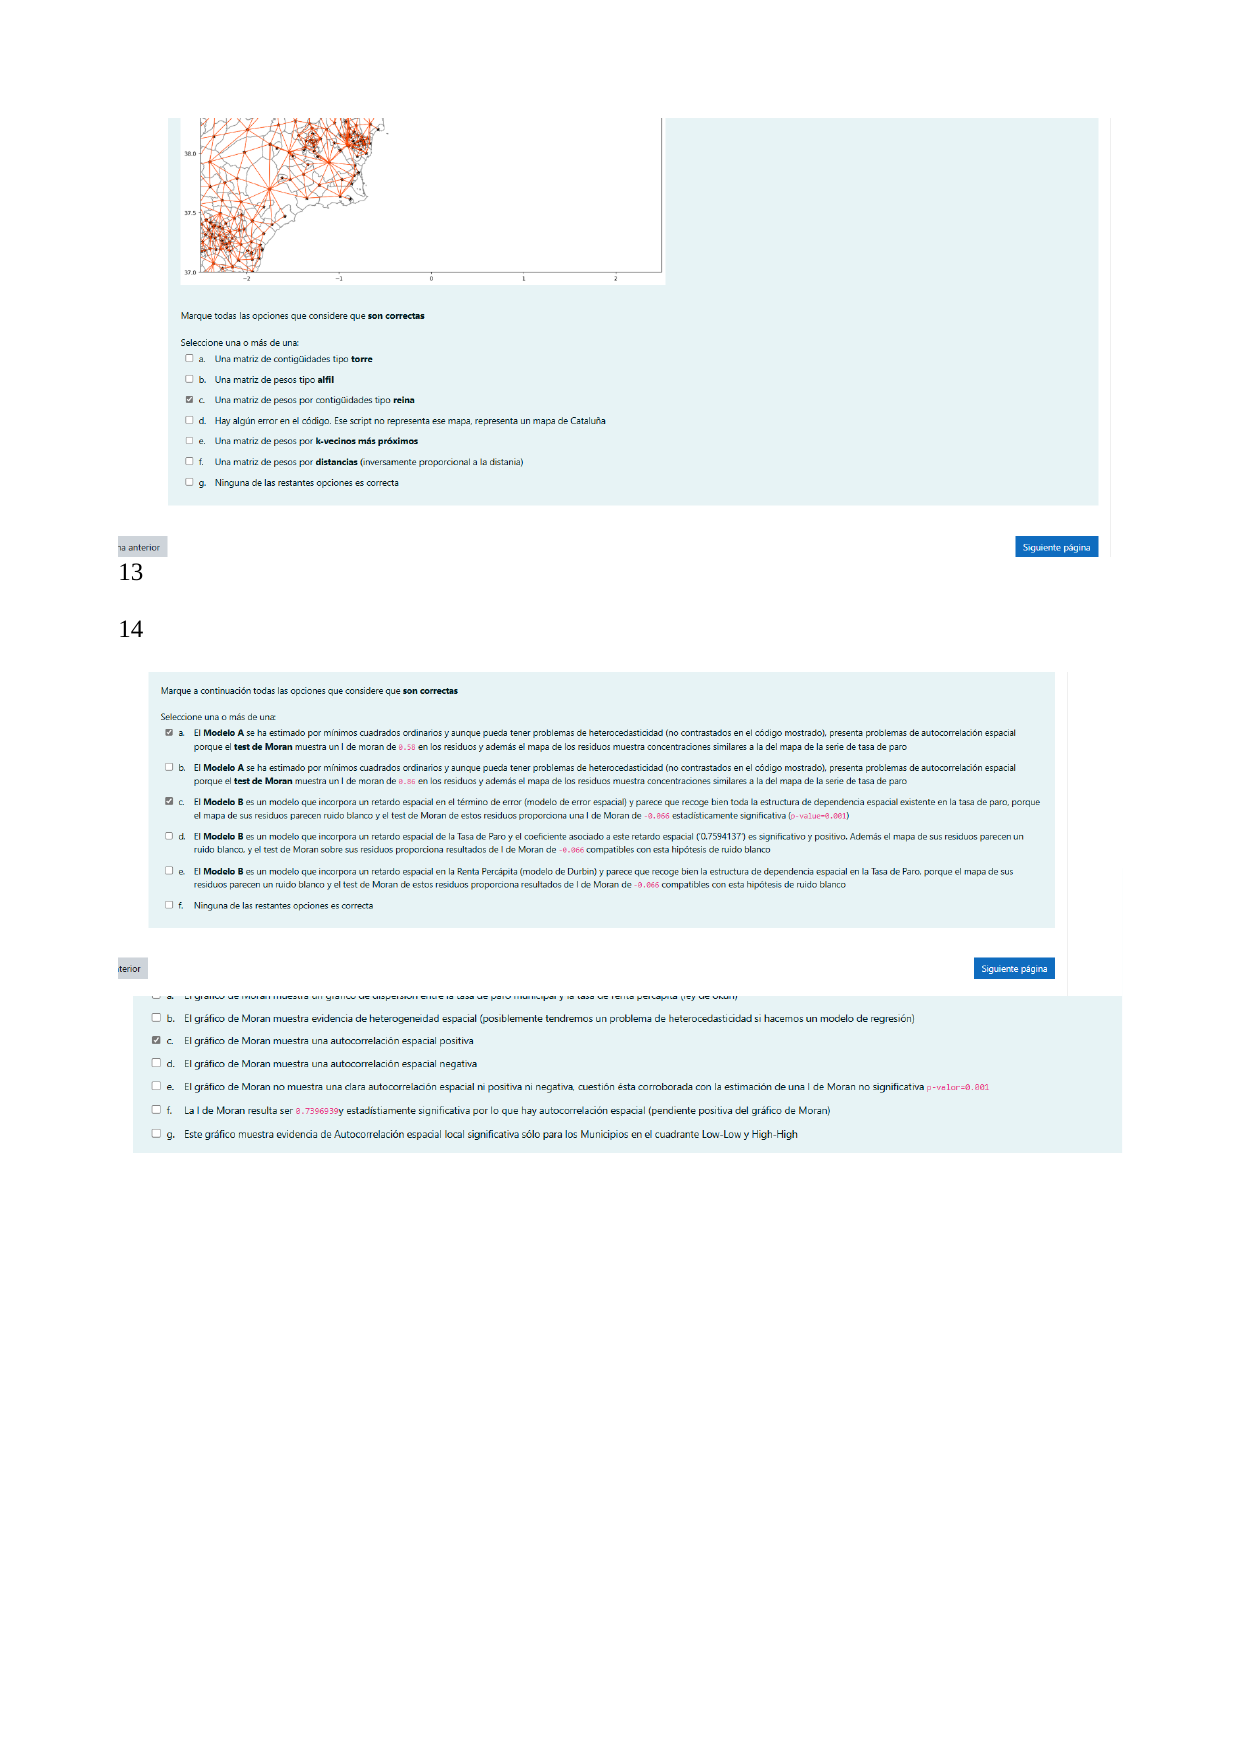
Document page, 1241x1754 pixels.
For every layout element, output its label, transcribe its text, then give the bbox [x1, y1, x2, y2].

text 14 [118, 614, 1122, 643]
text 13 [118, 557, 1122, 586]
picture [118, 118, 1123, 557]
picture [118, 672, 1123, 1153]
